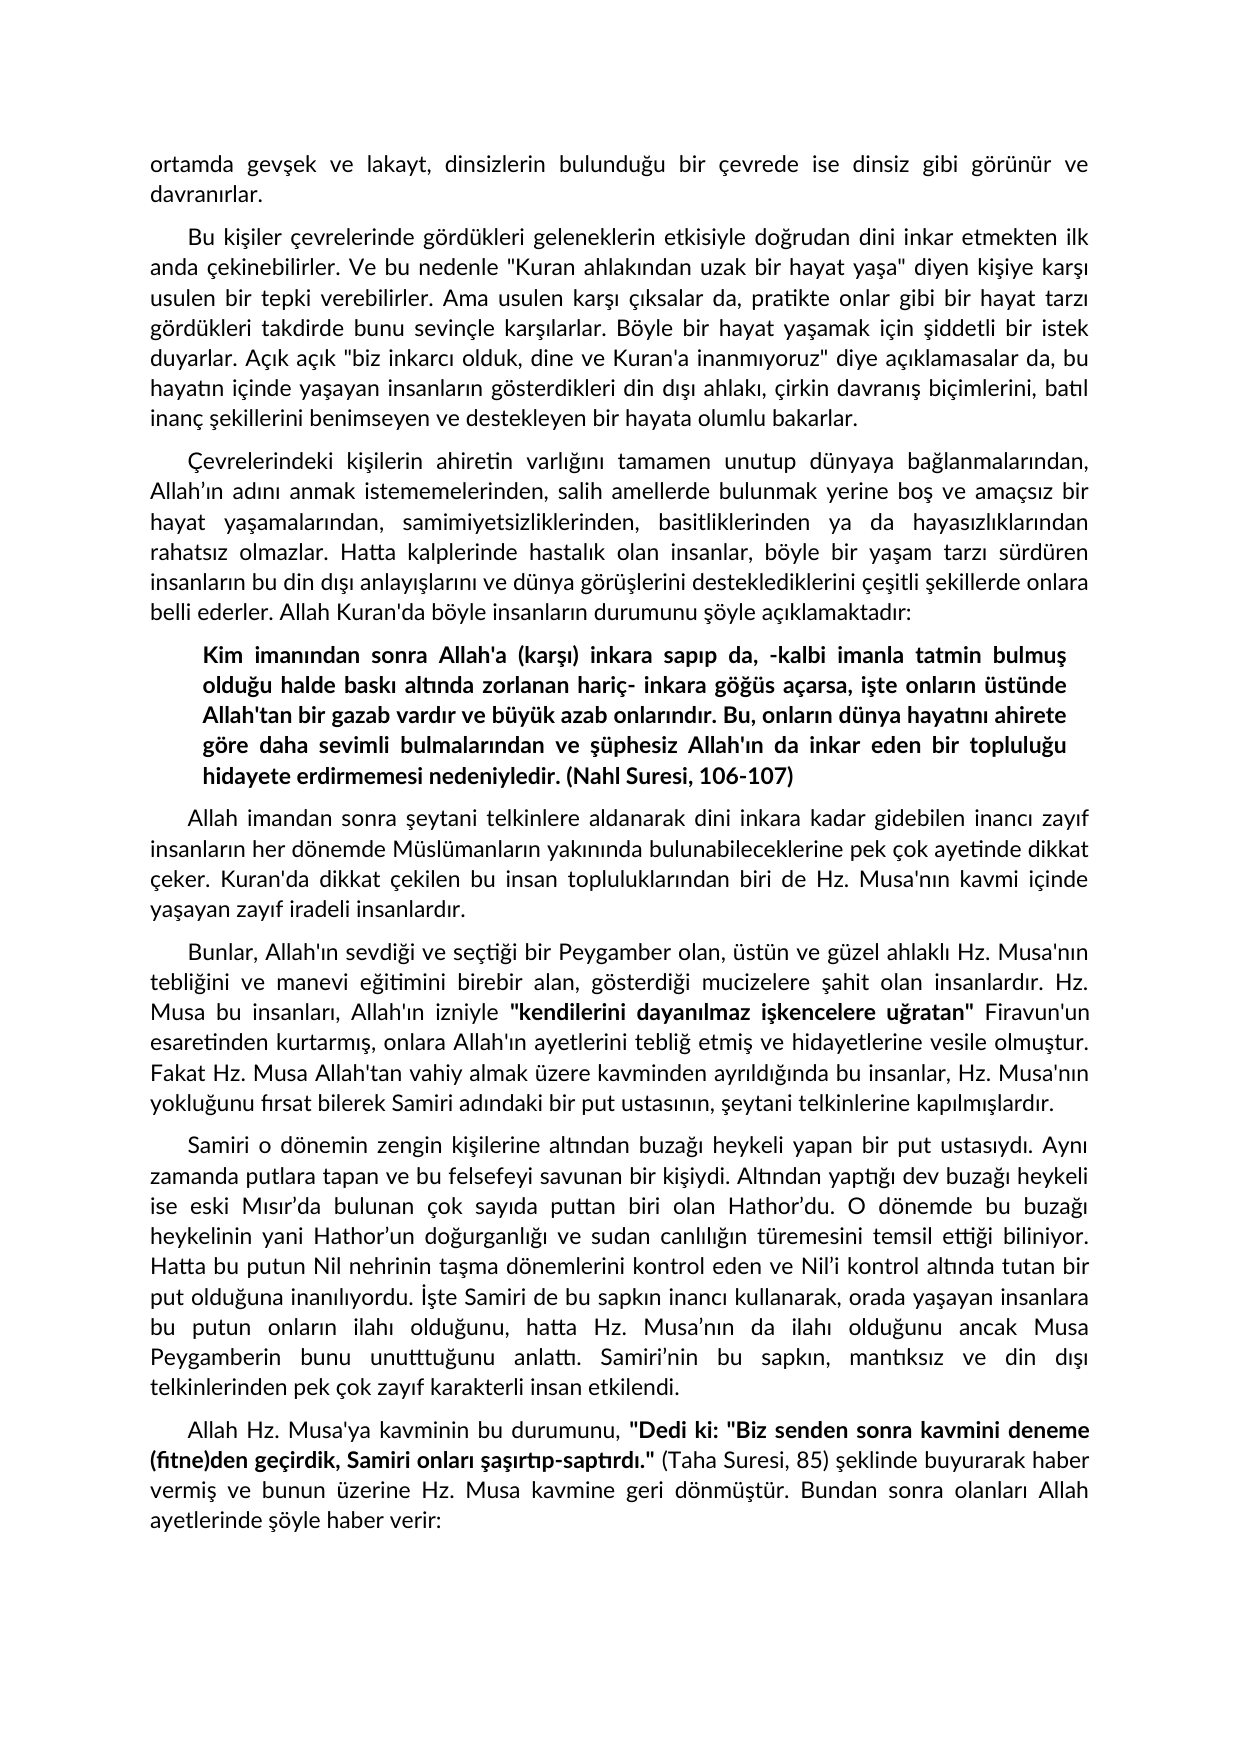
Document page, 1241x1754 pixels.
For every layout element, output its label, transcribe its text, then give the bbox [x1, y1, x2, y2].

text Bunlar, Allah'ın sevdiği ve seçtiği bir Peygamber olan, üstün ve güzel ahlaklı Hz. Musa'nın tebliğini ve manevi eğitimini birebir alan, gösterdiği mucizelere şahit olan insanlardır. Hz. Musa bu insanları, Allah'ın izniyle "kendilerini dayanılmaz işkencelere uğratan" Firavun'un esaretinden kurtarmış, onlara Allah'ın ayetlerini tebliğ etmiş ve hidayetlerine vesile olmuştur. Fakat Hz. Musa Allah'tan vahiy almak üzere kavminden ayrıldığında bu insanlar, Hz. Musa'nın yokluğunu fırsat bilerek Samiri adındaki bir put ustasının, şeytani telkinlerine kapılmışlardır. [150, 937, 1090, 1116]
text Samiri o dönemin zengin kişilerine altından buzağı heykeli yapan bir put ustasıydı. Aynı zamanda putlara tapan ve bu felsefeyi savunan bir kişiydi. Altından yaptığı dev buzağı heykeli ise eski Mısır’da bulunan çok sayıda puttan biri olan Hathor’du. O dönemde bu buzağı heykelinin yani Hathor’un doğurganlığı ve sudan canlılığın türemesini temsil ettiği biliniyor. Hatta bu putun Nil nehrinin taşma dönemlerini kontrol eden ve Nil’i kontrol altında tutan bir put olduğuna inanılıyordu. İşte Samiri de bu sapkın inancı kullanarak, orada yaşayan insanlara bu putun onların ilahı olduğunu, hatta Hz. Musa’nın da ilahı olduğunu ancak Musa Peygamberin bunu unutttuğunu anlattı. Samiri’nin bu sapkın, mantıksız ve din dışı telkinlerinden pek çok zayıf karakterli insan etkilendi. [150, 1131, 1090, 1400]
text Bu kişiler çevrelerinde gördükleri geleneklerin etkisiyle doğrudan dini inkar etmekten ilk anda çekinebilirler. Ve bu nedenle "Kuran ahlakından uzak bir hayat yaşa" diyen kişiye karşı usulen bir tepki verebilirler. Ama usulen karşı çıksalar da, pratikte onlar gibi bir hayat tarzı gördükleri takdirde bunu sevinçle karşılarlar. Böyle bir hayat yaşamak için şiddetli bir istek duyarlar. Açık açık "biz inkarcı olduk, dine ve Kuran'a inanmıyoruz" diye açıklamasalar da, bu hayatın içinde yaşayan insanların gösterdikleri din dışı ahlakı, çirkin davranış biçimlerini, batıl inanç şekillerini benimseyen ve destekleyen bir hayata olumlu bakarlar. [150, 223, 1090, 432]
text Çevrelerindeki kişilerin ahiretin varlığını tamamen unutup dünyaya bağlanmalarından, Allah’ın adını anmak istememelerinden, salih amellerde bulunmak yerine boş ve amaçsız bir hayat yaşamalarından, samimiyetsizliklerinden, basitliklerinden ya da hayasızlıklarından rahatsız olmazlar. Hatta kalplerinde hastalık olan insanlar, böyle bir yaşam tarzı sürdüren insanların bu din dışı anlayışlarını ve dünya görüşlerini desteklediklerini çeşitli şekillerde onlara belli ederler. Allah Kuran'da böyle insanların durumunu şöyle açıklamaktadır: [150, 447, 1090, 625]
text Allah Hz. Musa'ya kavminin bu durumunu, "Dedi ki: "Biz senden sonra kavmini deneme (fitne)den geçirdik, Samiri onları şaşırtıp-saptırdı." (Taha Suresi, 85) şeklinde buyurarak haber vermiş ve bunun üzerine Hz. Musa kavmine geri dönmüştür. Bundan sonra olanları Allah ayetlerinde şöyle haber verir: [150, 1416, 1090, 1534]
text ortamda gevşek ve lakayt, dinsizlerin bulunduğu bir çevrede ise dinsiz gibi görünür ve davranırlar. [150, 150, 1090, 208]
text Allah imandan sonra şeytani telkinlere aldanarak dini inkara kadar gidebilen inancı zayıf insanların her dönemde Müslümanların yakınında bulunabileceklerine pek çok ayetinde dikkat çeker. Kuran'da dikkat çekilen bu insan topluluklarından biri de Hz. Musa'nın kavmi içinde yaşayan zayıf iradeli insanlardır. [150, 804, 1090, 922]
text Kim imanından sonra Allah'a (karşı) inkara sapıp da, -kalbi imanla tatmin bulmuş olduğu halde baskı altında zorlanan hariç- inkara göğüs açarsa, işte onların üstünde Allah'tan bir gazab vardır ve büyük azab onlarındır. Bu, onların dünya hayatını ahirete göre daha sevimli bulmalarından ve şüphesiz Allah'ın da inkar eden bir topluluğu hidayete erdirmemesi nedeniyledir. (Nahl Suresi, 106-107) [202, 641, 1068, 789]
